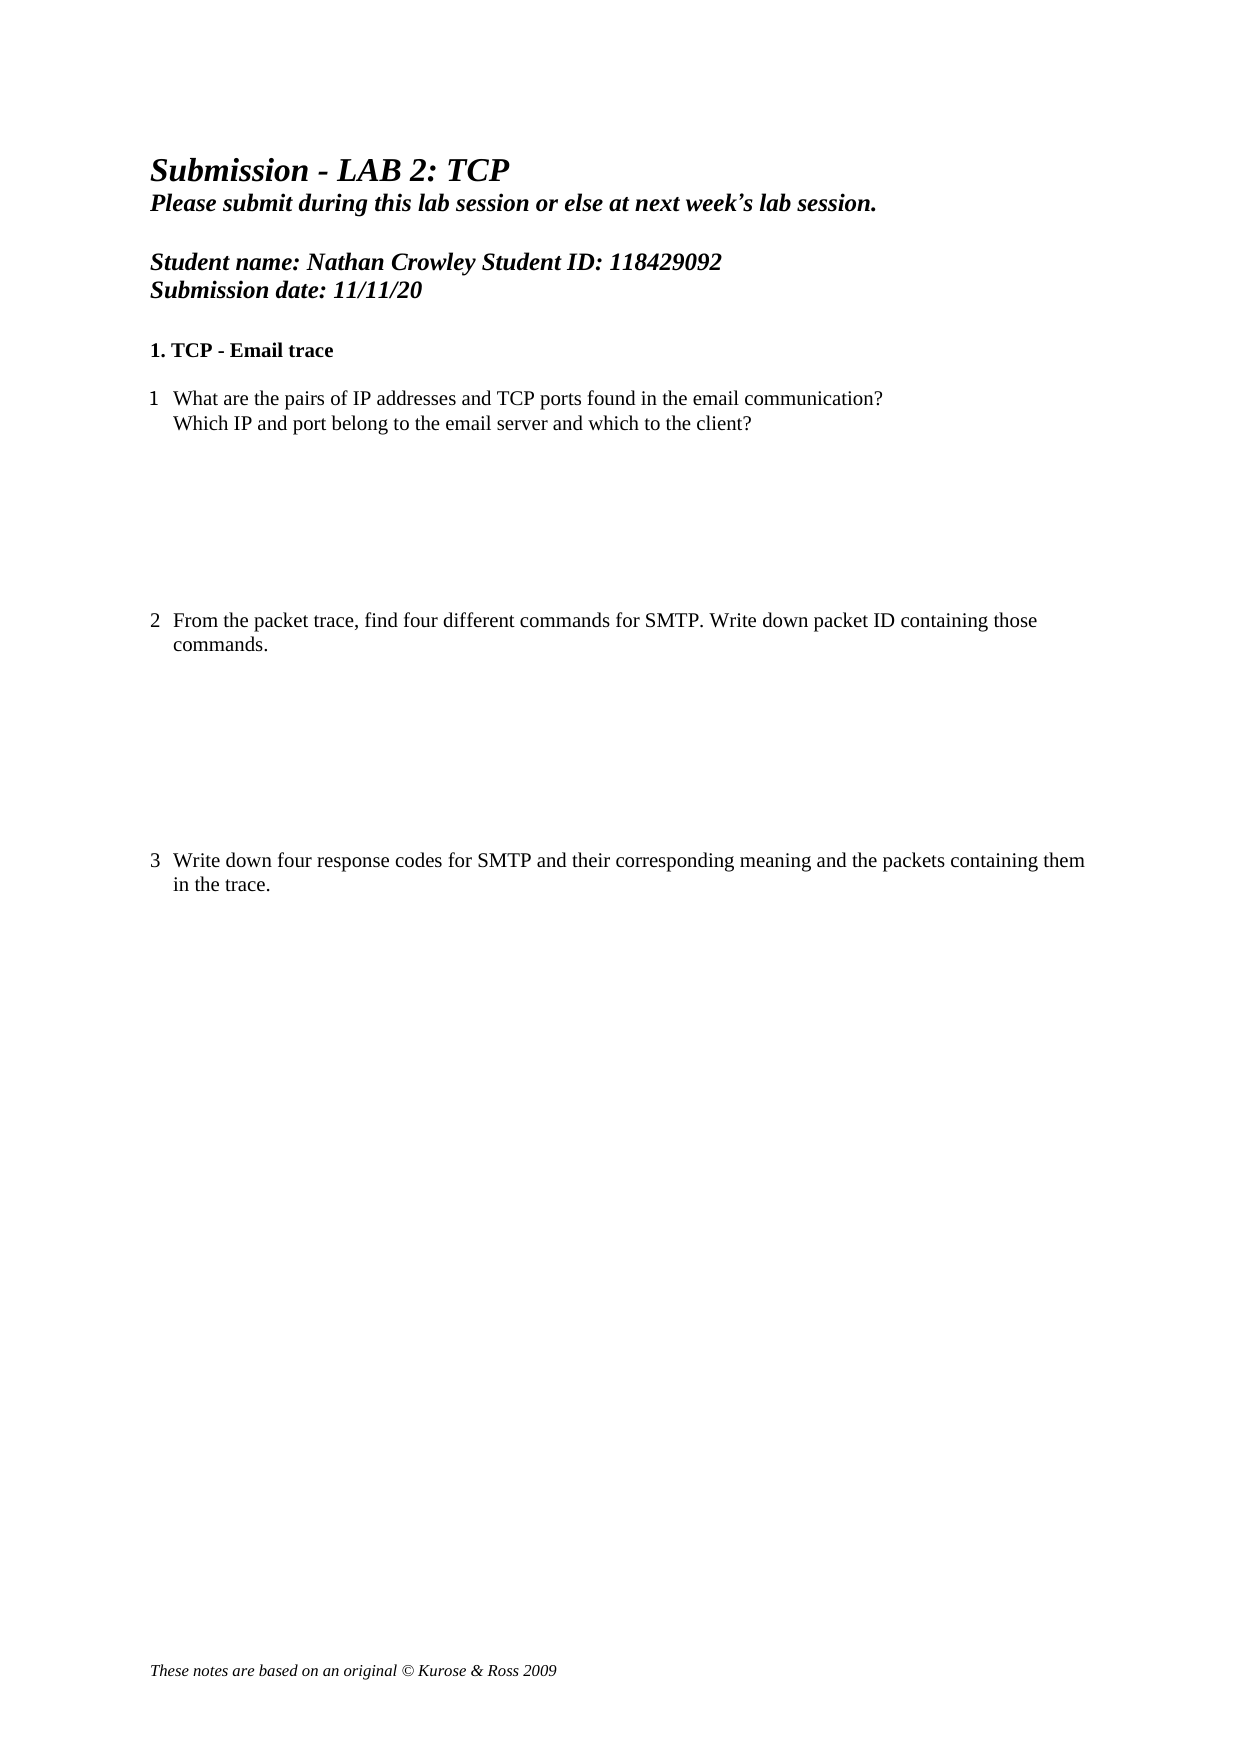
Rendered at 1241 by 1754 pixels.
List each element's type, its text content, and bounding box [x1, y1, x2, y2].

text Submission - LAB 2: TCP [150, 150, 1090, 188]
text 1. TCP - Email trace [150, 304, 1090, 362]
list From the packet trace, find four different commands for SMTP. Write down packet ID containing those commands. [150, 608, 1090, 656]
list What are the pairs of IP addresses and TCP ports found in the email communication? Which IP and port belong to the email server and which to the client? [150, 386, 1090, 434]
text Student name: Nathan Crowley Student ID: 118429092 [150, 247, 1090, 275]
text Please submit during this lab session or else at next week’s lab session. [150, 188, 1090, 218]
list Write down four response codes for SMTP and their corresponding meaning and the packets containing them in the trace. [150, 848, 1090, 896]
text Submission date: 11/11/20 [150, 275, 1090, 304]
